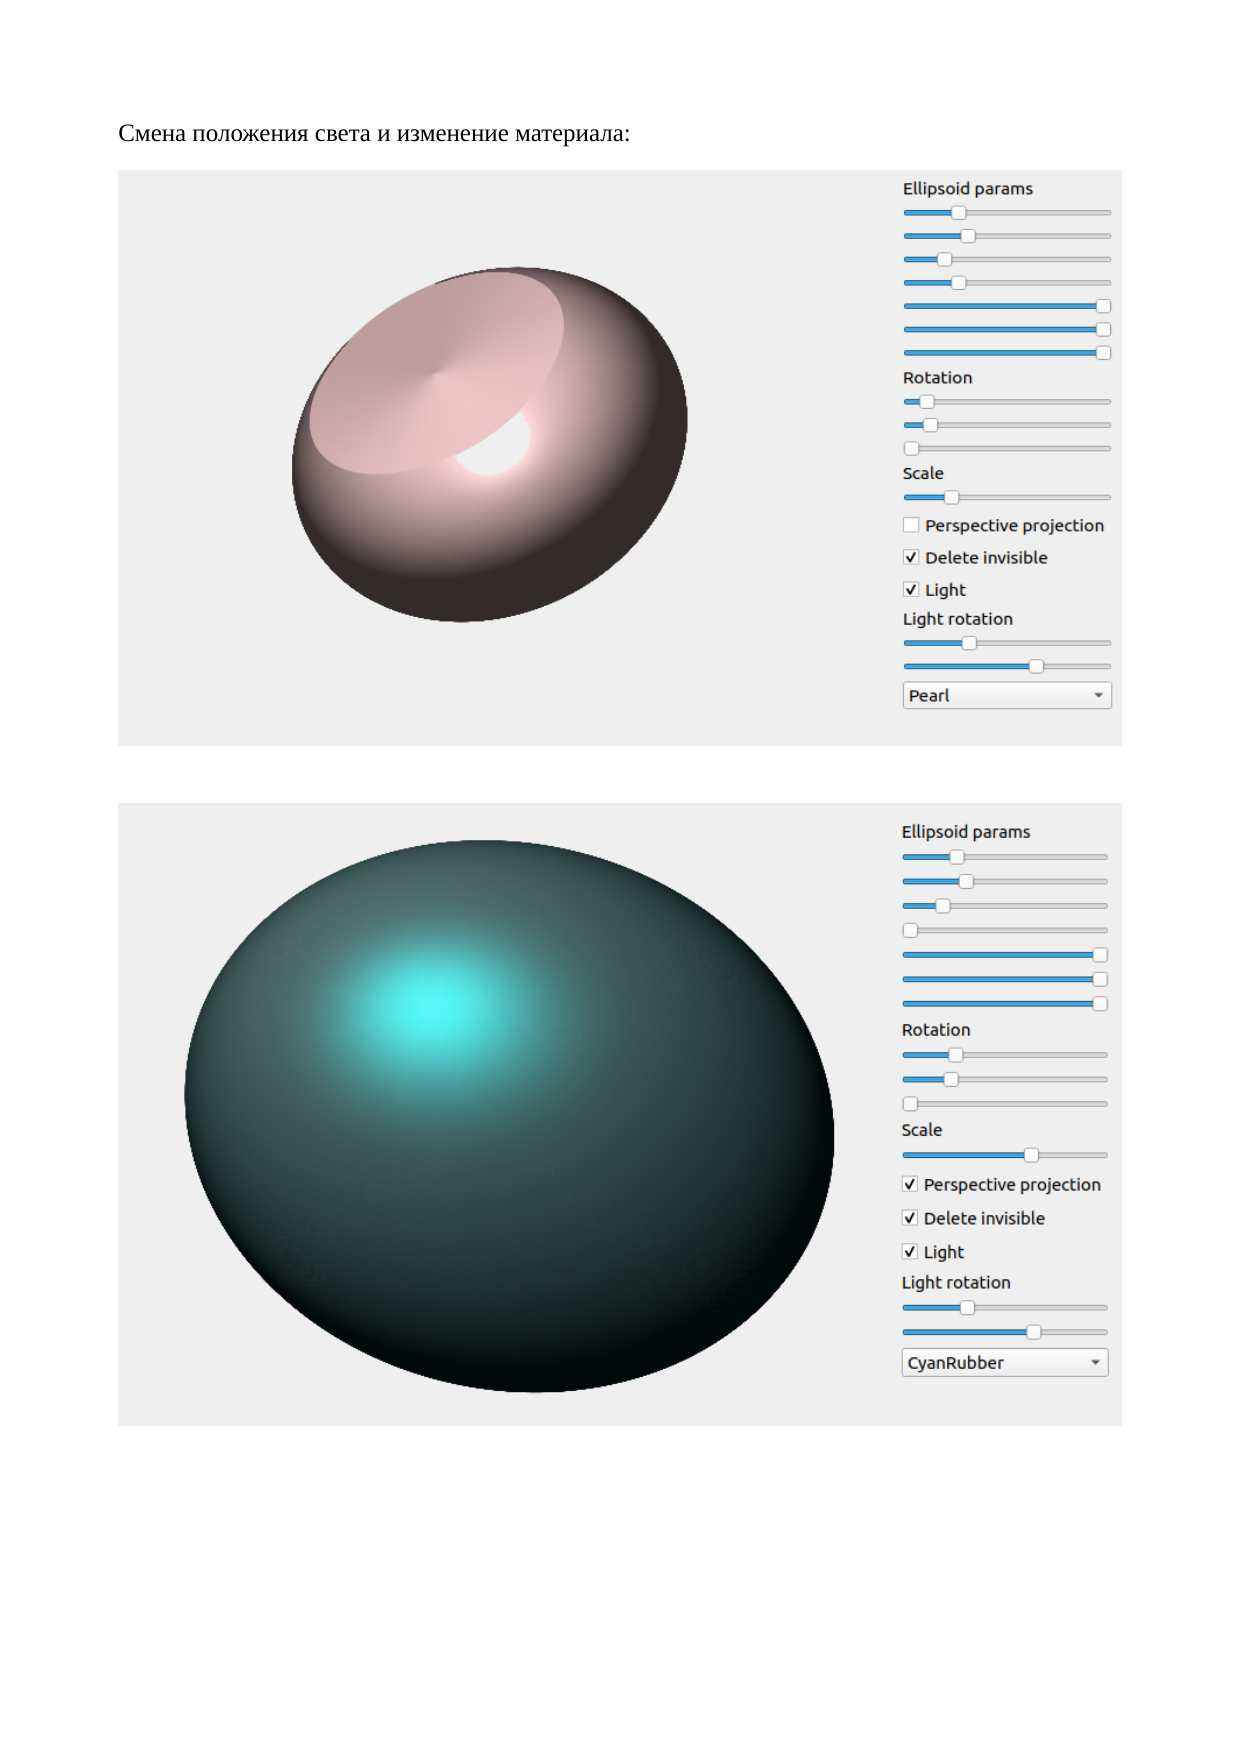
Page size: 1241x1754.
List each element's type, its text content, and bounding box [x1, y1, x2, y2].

text Смена положения света и изменение материала: [118, 118, 1122, 147]
picture [118, 170, 1123, 746]
picture [118, 803, 1123, 1426]
